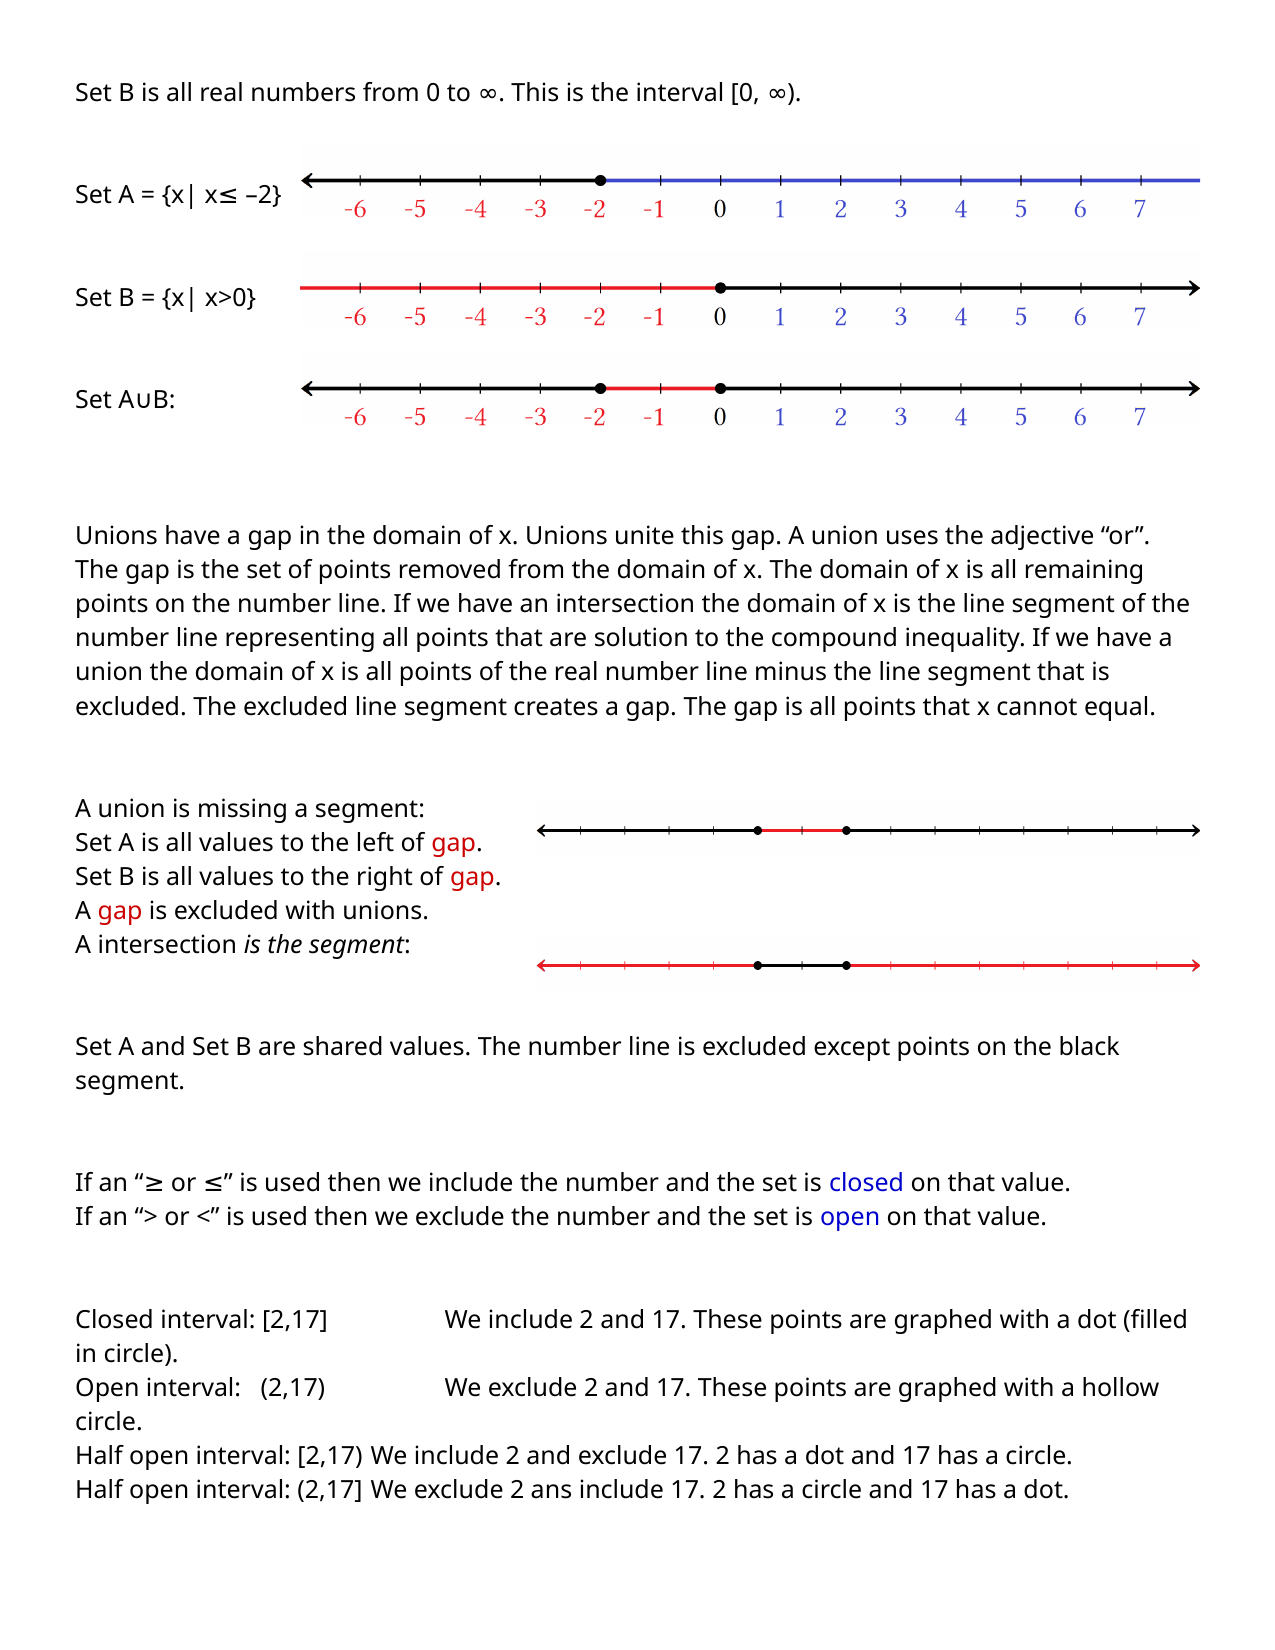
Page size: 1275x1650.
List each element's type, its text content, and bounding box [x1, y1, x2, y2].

text Set B is all real numbers from 0 to ∞. This is the interval [0, ∞). [75, 75, 1200, 109]
text Set A and Set B are shared values. The number line is excluded except points on the black segment. [75, 1029, 1200, 1097]
text If an “≥ or ≤” is used then we include the number and the set is closed on that value. [75, 1165, 1200, 1199]
picture [300, 251, 1200, 326]
text Half open interval: (2,17] We exclude 2 ans include 17. 2 has a circle and 17 has a dot. [75, 1472, 1200, 1506]
text Unions have a gap in the domain of x. Unions unite this gap. A union uses the adjective “or”. The gap is the set of points removed from the domain of x. The domain of x is all remaining points on the number line. If we have an intersection the domain of x is the line segment of the number line representing all points that are solution to the compound inequality. If we have a union the domain of x is all points of the real number line minus the line segment that is excluded. The excluded line segment creates a gap. The gap is all points that x cannot equal. [75, 518, 1200, 722]
text Half open interval: [2,17) We include 2 and exclude 17. 2 has a dot and 17 has a circle. [75, 1437, 1200, 1472]
text A union is missing a segment: [75, 790, 1200, 824]
text If an “> or <” is used then we exclude the number and the set is open on that value. [75, 1199, 1200, 1233]
text A intersection is the segment: [75, 927, 1200, 961]
text Set B = {x| x>0} [75, 279, 300, 313]
text Closed interval: [2,17] We include 2 and 17. These points are graphed with a dot (filled in circle). [75, 1301, 1200, 1369]
text A gap is excluded with unions. [75, 892, 1200, 927]
text Set B is all values to the right of gap. [75, 858, 1200, 892]
text Open interval: (2,17) We exclude 2 and 17. These points are graphed with a hollow circle. [75, 1369, 1200, 1437]
text Set A∪B: [75, 382, 300, 416]
text Set A is all values to the left of gap. [75, 824, 536, 858]
picture [300, 143, 1200, 218]
picture [536, 935, 1200, 996]
picture [536, 800, 1200, 861]
picture [300, 351, 1200, 426]
text Set A = {x| x≤ –2} [75, 177, 300, 211]
